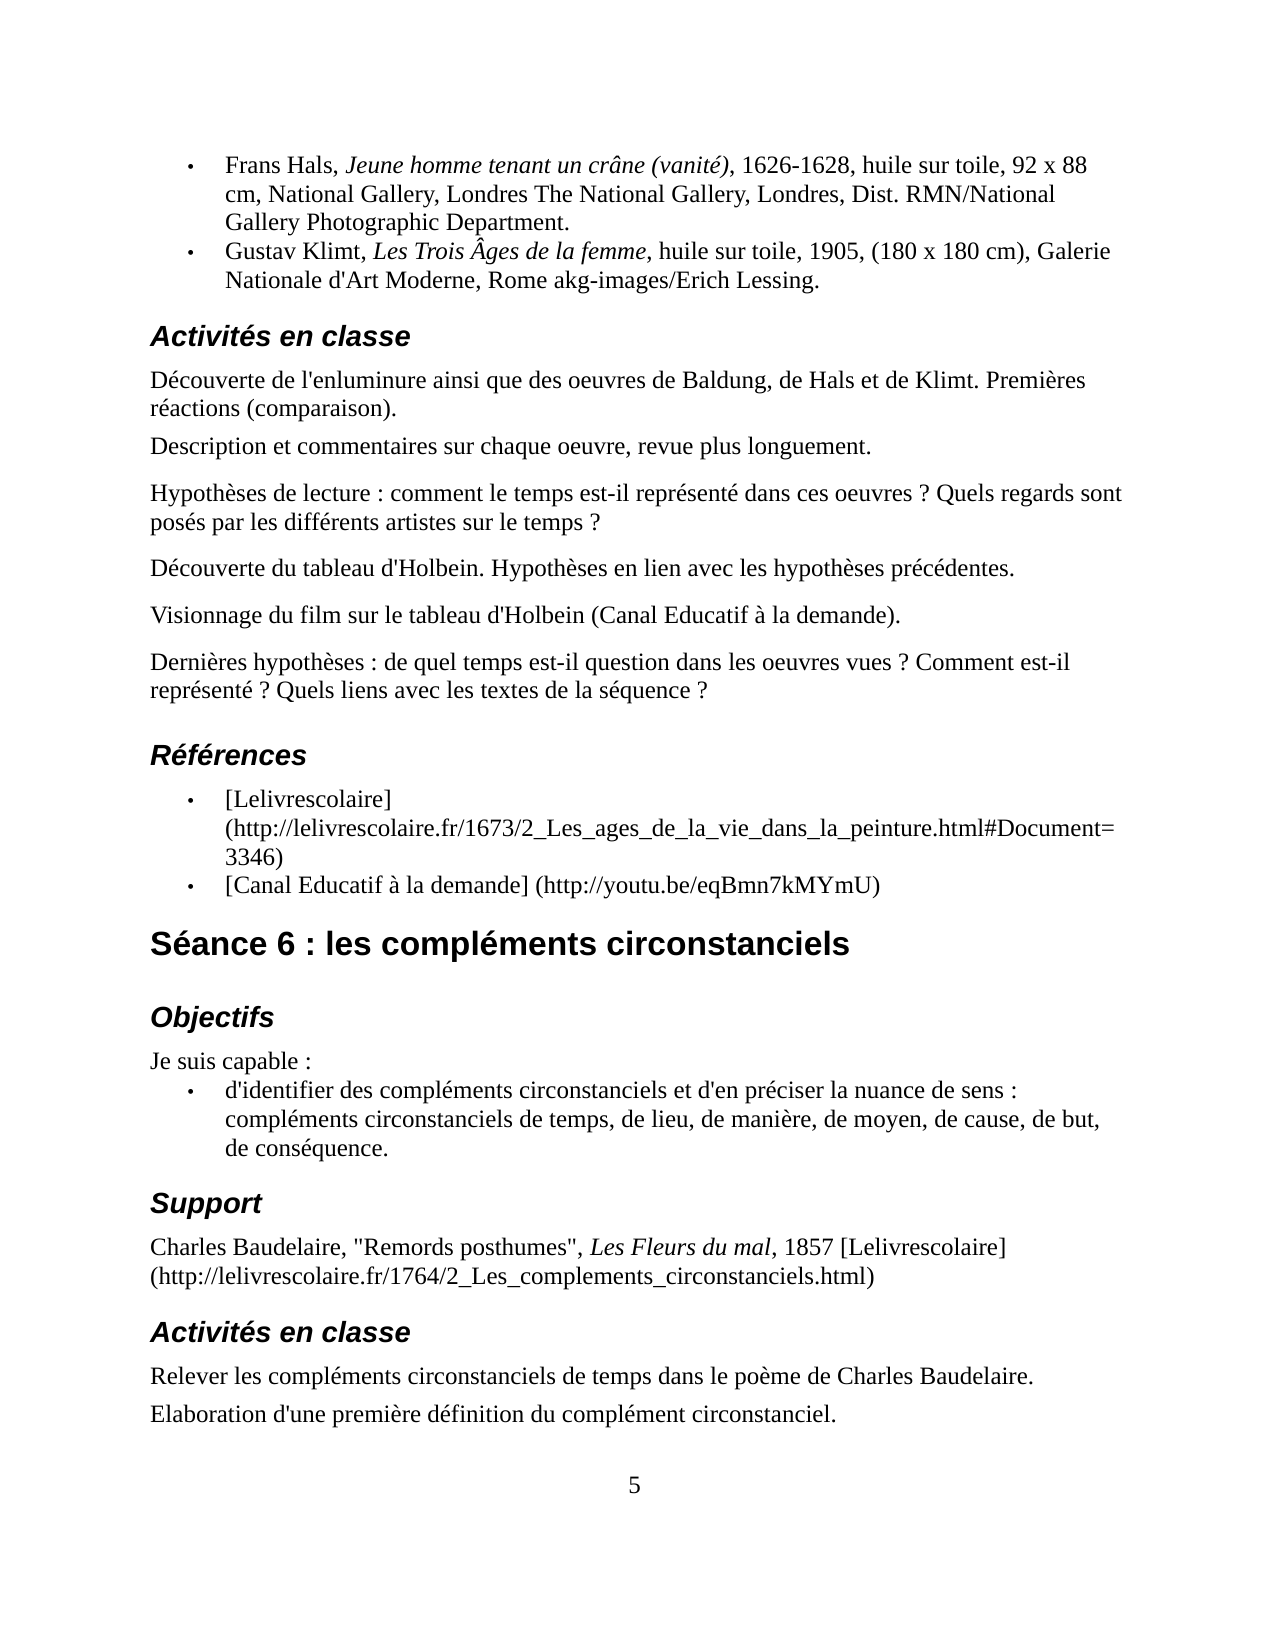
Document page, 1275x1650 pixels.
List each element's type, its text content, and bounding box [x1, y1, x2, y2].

text Découverte de l'enluminure ainsi que des oeuvres de Baldung, de Hals et de Klimt. Premières réactions (comparaison). [150, 365, 1125, 422]
subtitle Support [150, 1186, 1125, 1220]
text Charles Baudelaire, "Remords posthumes", Les Fleurs du mal, 1857 [Lelivrescolaire] (http://lelivrescolaire.fr/1764/2_Les_complements_circonstanciels.html) [150, 1232, 1125, 1290]
text Description et commentaires sur chaque oeuvre, revue plus longuement. [150, 431, 1125, 460]
subtitle Références [150, 738, 1125, 772]
text Relever les compléments circonstanciels de temps dans le poème de Charles Baudelaire. [150, 1361, 1125, 1390]
subtitle Activités en classe [150, 319, 1125, 352]
text Visionnage du film sur le tableau d'Holbein (Canal Educatif à la demande). [150, 600, 1125, 629]
list Gustav Klimt, Les Trois Âges de la femme, huile sur toile, 1905, (180 x 180 cm), Galerie Nationale d'Art Moderne, Rome akg-images/Erich Lessing. [187, 236, 1125, 294]
list [Canal Educatif à la demande] (http://youtu.be/eqBmn7kMYmU) [187, 870, 1125, 899]
text Dernières hypothèses : de quel temps est-il question dans les oeuvres vues ? Comment est-il représenté ? Quels liens avec les textes de la séquence ? [150, 647, 1125, 704]
list d'identifier des compléments circonstanciels et d'en préciser la nuance de sens : compléments circonstanciels de temps, de lieu, de manière, de moyen, de cause, de but, de conséquence. [187, 1075, 1125, 1161]
text Elaboration d'une première définition du complément circonstanciel. [150, 1399, 1125, 1427]
list Frans Hals, Jeune homme tenant un crâne (vanité), 1626-1628, huile sur toile, 92 x 88 cm, National Gallery, Londres The National Gallery, Londres, Dist. RMN/National Gallery Photographic Department. [187, 150, 1125, 236]
subtitle Activités en classe [150, 1315, 1125, 1348]
list [Lelivrescolaire] (http://lelivrescolaire.fr/1673/2_Les_ages_de_la_vie_dans_la_peinture.html#Document=3346) [187, 784, 1125, 870]
text Je suis capable : [150, 1046, 1125, 1075]
text Découverte du tableau d'Holbein. Hypothèses en lien avec les hypothèses précédentes. [150, 553, 1125, 582]
subtitle Séance 6 : les compléments circonstanciels [150, 924, 1125, 963]
subtitle Objectifs [150, 1000, 1125, 1034]
text Hypothèses de lecture : comment le temps est-il représenté dans ces oeuvres ? Quels regards sont posés par les différents artistes sur le temps ? [150, 478, 1125, 535]
